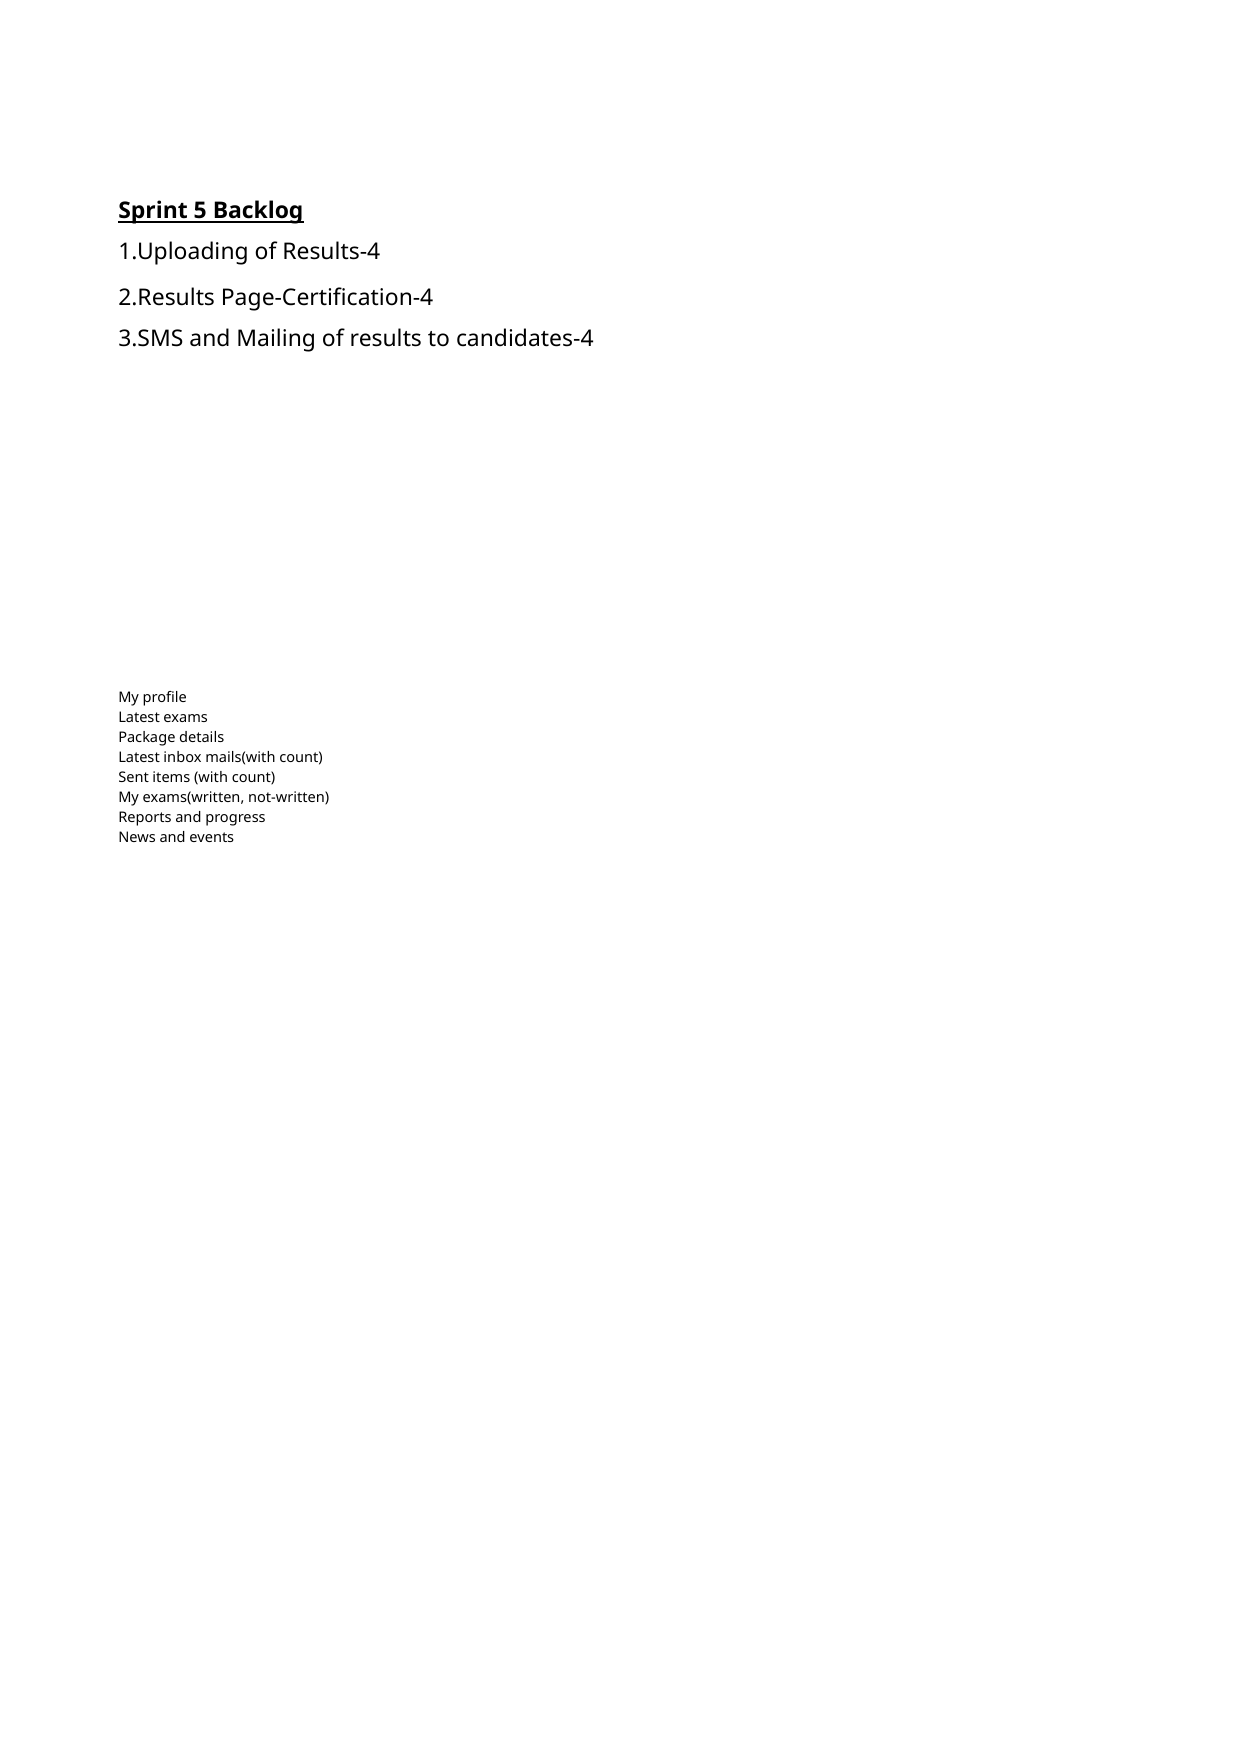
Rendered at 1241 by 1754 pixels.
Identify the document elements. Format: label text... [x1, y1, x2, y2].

text Sprint 5 Backlog [118, 194, 1122, 226]
text 1.Uploading of Results-4 [118, 235, 1122, 266]
text 2.Results Page-Certification-4 [118, 281, 1122, 312]
text 3.SMS and Mailing of results to candidates-4 [118, 321, 1122, 353]
text My profile Latest exams Package details Latest inbox mails(with count) Sent items (with count) My exams(written, not-written) Reports and progress News and events [118, 687, 1122, 846]
